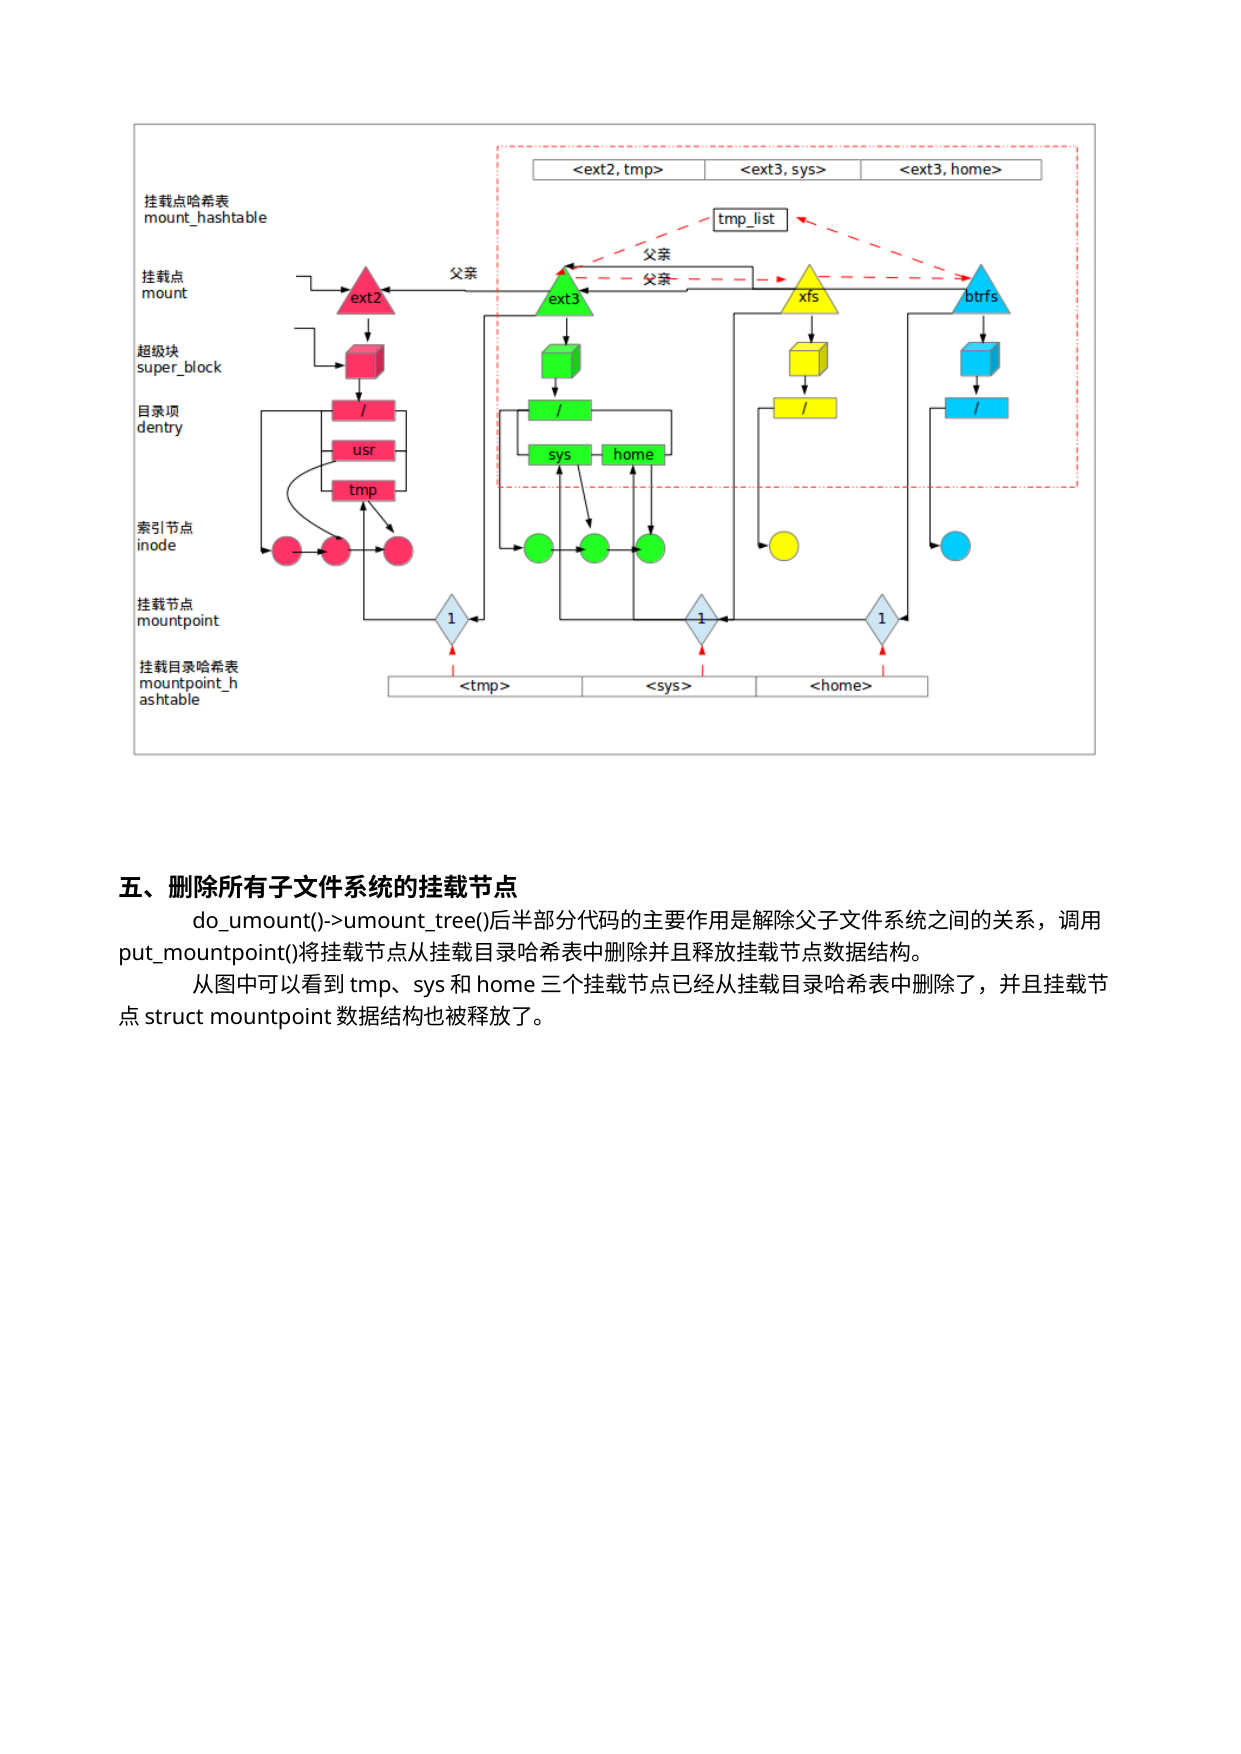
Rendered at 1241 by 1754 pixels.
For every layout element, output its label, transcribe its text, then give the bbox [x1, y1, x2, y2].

picture [118, 118, 1123, 778]
text do_umount()->umount_tree()后半部分代码的主要作用是解除父子文件系统之间的关系，调用put_mountpoint()将挂载节点从挂载目录哈希表中删除并且释放挂载节点数据结构。 [118, 903, 1122, 967]
text 五、删除所有子文件系统的挂载节点 [118, 867, 1122, 903]
text 从图中可以看到tmp、sys和home三个挂载节点已经从挂载目录哈希表中删除了，并且挂载节点struct mountpoint数据结构也被释放了。 [118, 967, 1122, 1031]
